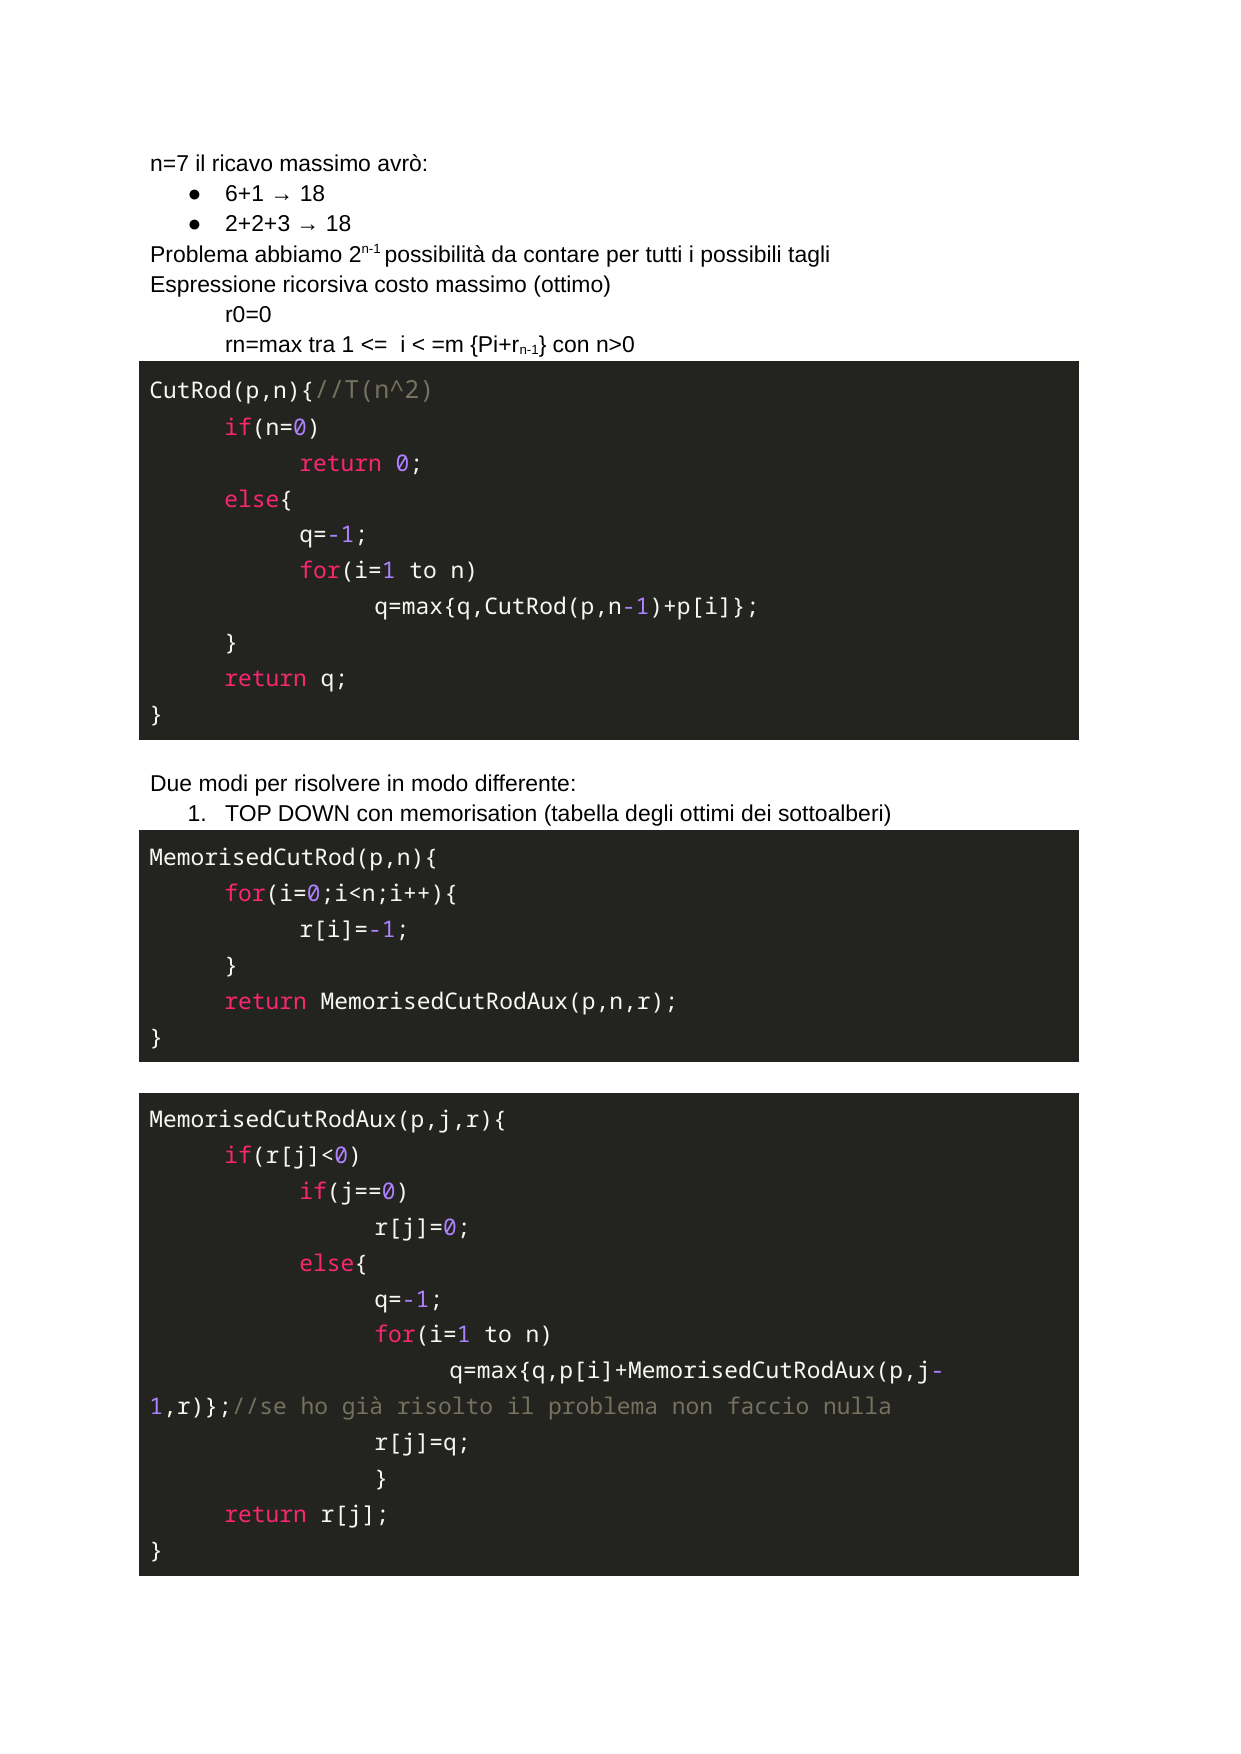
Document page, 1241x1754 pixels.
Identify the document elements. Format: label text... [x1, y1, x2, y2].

table_header MemorisedCutRodAux(p,j,r){ if(r[j]<0) if(j==0) r[j]=0; else{ q=-1; for(i=1 to n) q=max{q,p[i]+MemorisedCutRodAux(p,j-1,r)};//se ho già risolto il problema non faccio nulla r[j]=q; } return r[j]; } [139, 1093, 1079, 1576]
list 2+2+3 → 18 [187, 210, 1090, 237]
text Due modi per risolvere in modo differente: [150, 770, 1090, 796]
text n=7 il ricavo massimo avrò: [150, 150, 1090, 176]
table_header MemorisedCutRod(p,n){ for(i=0;i<n;i++){ r[i]=-1; } return MemorisedCutRodAux(p,n,r); } [139, 830, 1079, 1062]
table_header CutRod(p,n){//T(n^2) if(n=0) return 0; else{ q=-1; for(i=1 to n) q=max{q,CutRod(p,n-1)+p[i]}; } return q; } [139, 361, 1079, 740]
text Problema abbiamo 2n-1 possibilità da contare per tutti i possibili tagli [150, 241, 1090, 267]
text rn=max tra 1 <= i < =m {Pi+rn-1} con n>0 [225, 331, 1090, 358]
text r0=0 [225, 301, 1090, 327]
list TOP DOWN con memorisation (tabella degli ottimi dei sottoalberi) [187, 800, 1090, 827]
list 6+1 → 18 [187, 180, 1090, 207]
text Espressione ricorsiva costo massimo (ottimo) [150, 271, 1090, 297]
